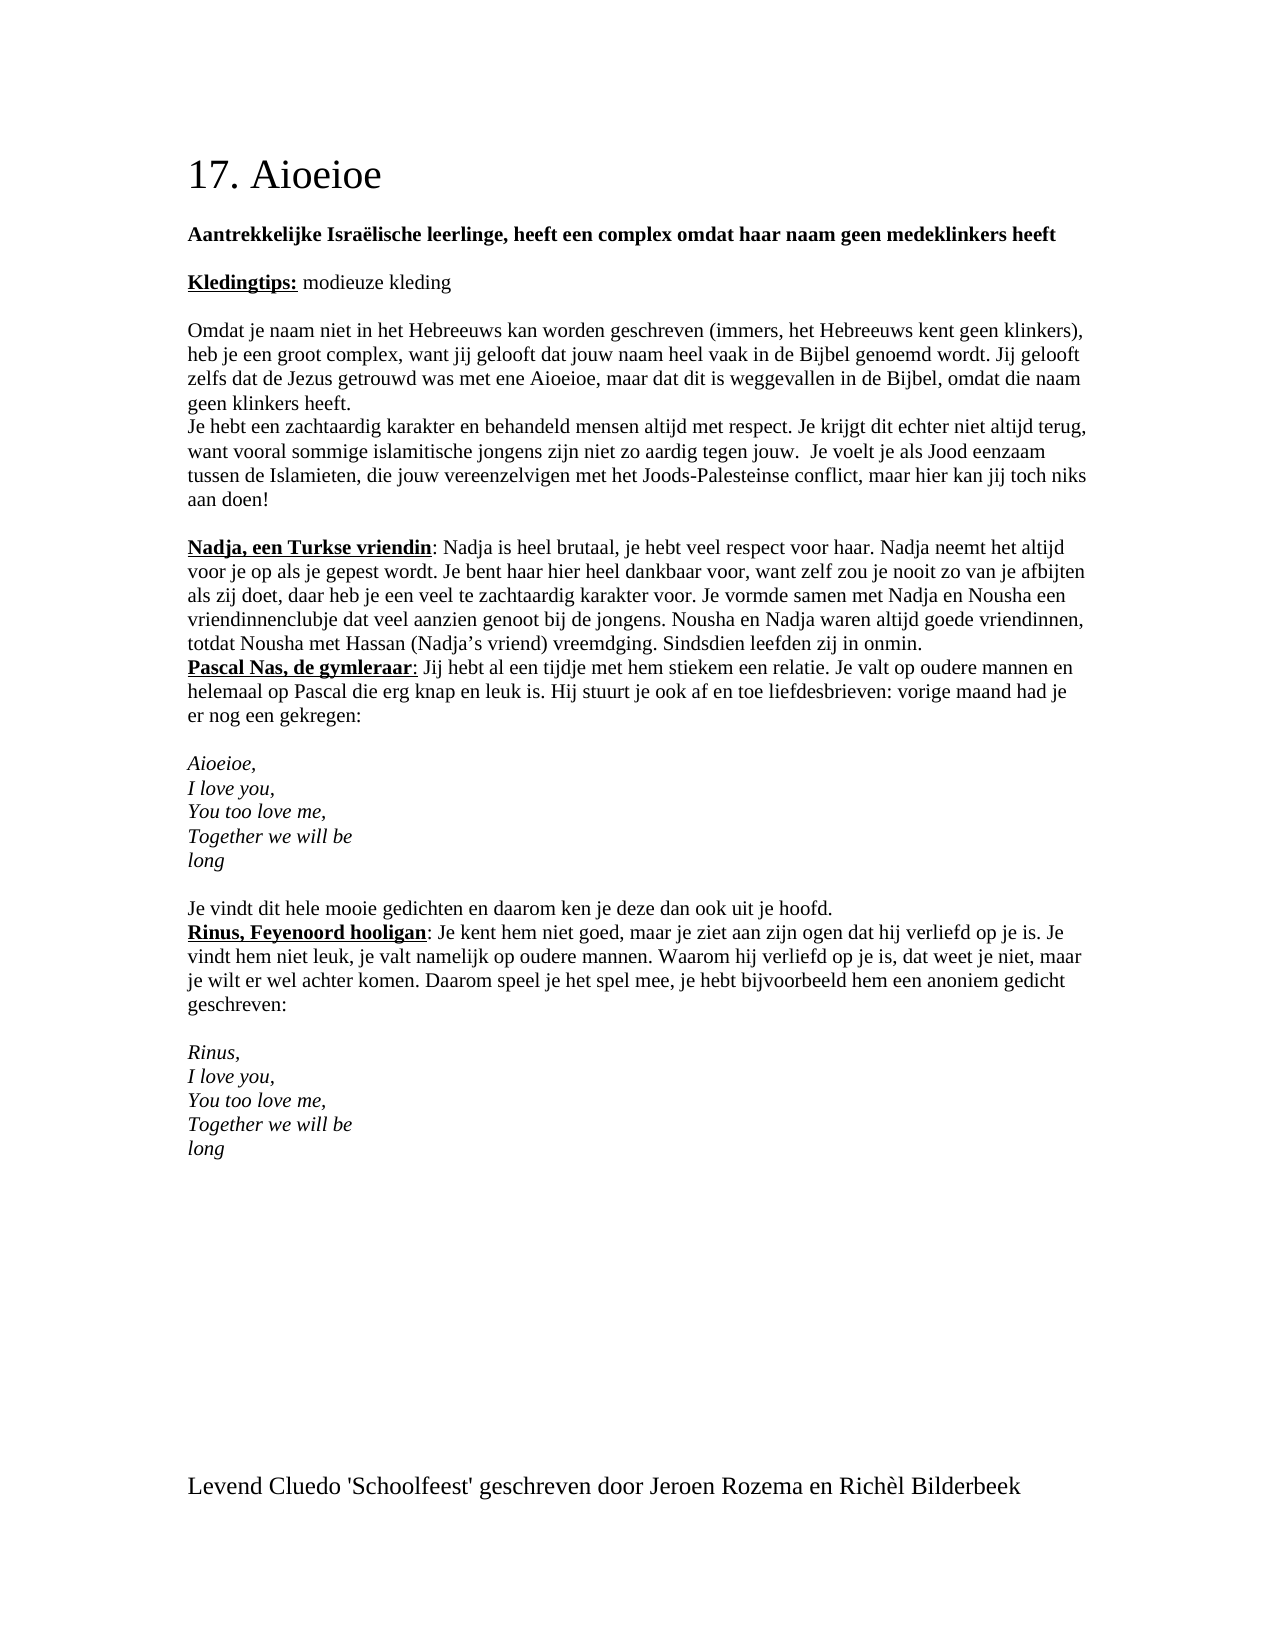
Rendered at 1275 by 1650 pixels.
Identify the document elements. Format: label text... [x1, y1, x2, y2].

text Je hebt een zachtaardig karakter en behandeld mensen altijd met respect. Je krijgt dit echter niet altijd terug, want vooral sommige islamitische jongens zijn niet zo aardig tegen jouw. Je voelt je als Jood eenzaam tussen de Islamieten, die jouw vereenzelvigen met het Joods-Palesteinse conflict, maar hier kan jij toch niks aan doen! [187, 414, 1087, 511]
text Aioeioe, [187, 751, 1087, 775]
text Je vindt dit hele mooie gedichten en daarom ken je deze dan ook uit je hoofd. [187, 896, 1087, 920]
text Pascal Nas, de gymleraar: Jij hebt al een tijdje met hem stiekem een relatie. Je valt op oudere mannen en helemaal op Pascal die erg knap en leuk is. Hij stuurt je ook af en toe liefdesbrieven: vorige maand had je er nog een gekregen: [187, 655, 1087, 727]
text You too love me, [187, 1088, 1087, 1112]
text long [187, 1136, 1087, 1160]
text Omdat je naam niet in het Hebreeuws kan worden geschreven (immers, het Hebreeuws kent geen klinkers), heb je een groot complex, want jij gelooft dat jouw naam heel vaak in de Bijbel genoemd wordt. Jij gelooft zelfs dat de Jezus getrouwd was met ene Aioeioe, maar dat dit is weggevallen in de Bijbel, omdat die naam geen klinkers heeft. [187, 318, 1087, 414]
text Together we will be [187, 1112, 1087, 1136]
text Rinus, Feyenoord hooligan: Je kent hem niet goed, maar je ziet aan zijn ogen dat hij verliefd op je is. Je vindt hem niet leuk, je valt namelijk op oudere mannen. Waarom hij verliefd op je is, dat weet je niet, maar je wilt er wel achter komen. Daarom speel je het spel mee, je hebt bijvoorbeeld hem een anoniem gedicht geschreven: [187, 920, 1087, 1016]
text Rinus, [187, 1040, 1087, 1064]
text I love you, [187, 775, 1087, 799]
text You too love me, [187, 799, 1087, 823]
text Kledingtips: modieuze kleding [187, 270, 1087, 294]
subtitle Aantrekkelijke Israëlische leerlinge, heeft een complex omdat haar naam geen medeklinkers heeft [187, 222, 1087, 246]
text Nadja, een Turkse vriendin: Nadja is heel brutaal, je hebt veel respect voor haar. Nadja neemt het altijd voor je op als je gepest wordt. Je bent haar hier heel dankbaar voor, want zelf zou je nooit zo van je afbijten als zij doet, daar heb je een veel te zachtaardig karakter voor. Je vormde samen met Nadja en Nousha een vriendinnenclubje dat veel aanzien genoot bij de jongens. Nousha en Nadja waren altijd goede vriendinnen, totdat Nousha met Hassan (Nadja’s vriend) vreemdging. Sindsdien leefden zij in onmin. [187, 535, 1087, 655]
text long [187, 848, 1087, 872]
text I love you, [187, 1064, 1087, 1088]
text 17. Aioeioe [187, 150, 1087, 198]
text Together we will be [187, 823, 1087, 848]
